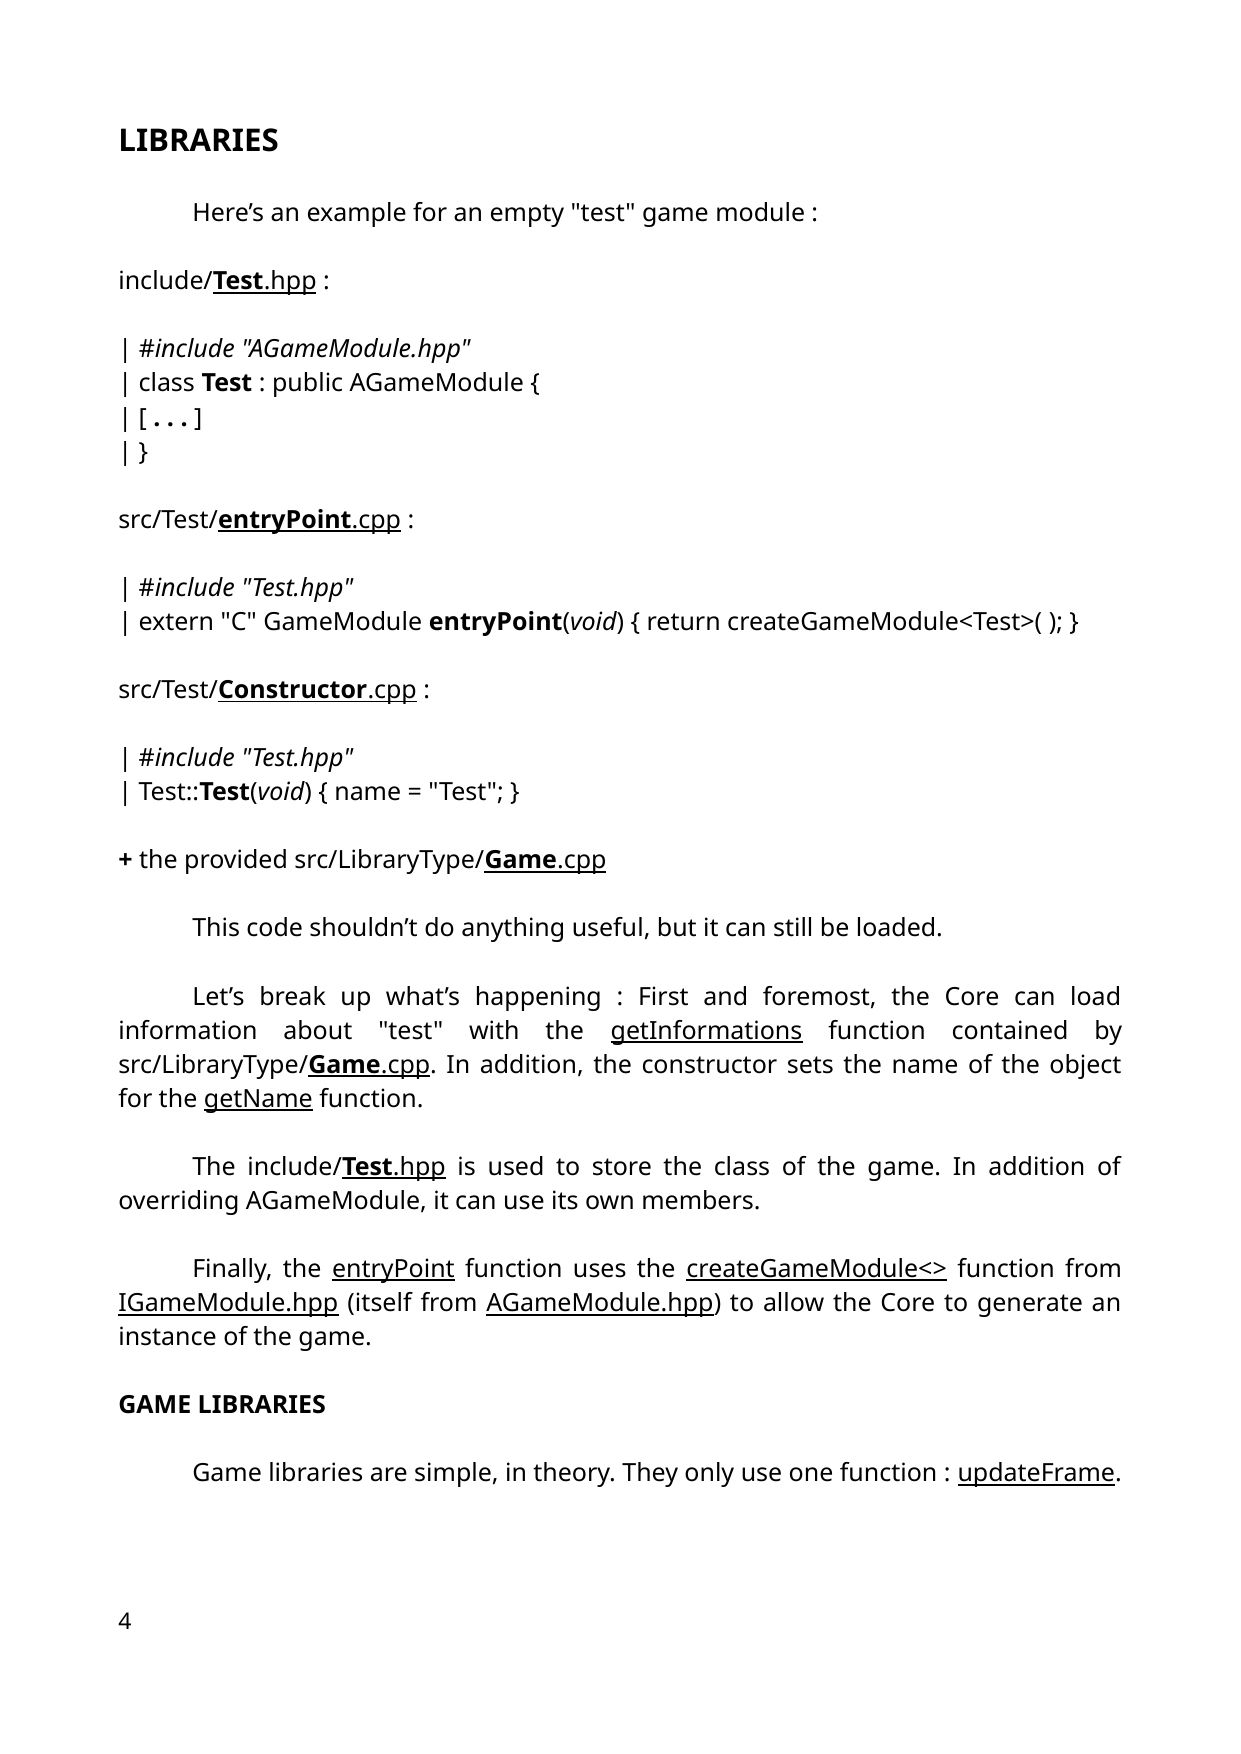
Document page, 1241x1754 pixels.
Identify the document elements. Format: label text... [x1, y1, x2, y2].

text Finally, the entryPoint function uses the createGameModule<> function from IGameModule.hpp (itself from AGameModule.hpp) to allow the Core to generate an instance of the game. [118, 1251, 1122, 1353]
text | extern "C" GameModule entryPoint(void) { return createGameModule<Test>( ); } [118, 603, 1122, 638]
text GAME LIBRARIES [118, 1387, 1122, 1421]
text + the provided src/LibraryType/Game.cpp [118, 842, 1122, 876]
text | } [118, 433, 1122, 467]
text The include/Test.hpp is used to store the class of the game. In addition of overriding AGameModule, it can use its own members. [118, 1148, 1122, 1217]
text Here’s an example for an empty "test" game module : [118, 195, 1122, 229]
text | [ . . . ] [118, 399, 1122, 433]
text | Test::Test(void) { name = "Test"; } [118, 774, 1122, 808]
text This code shouldn’t do anything useful, but it can still be loaded. [118, 910, 1122, 944]
text Let’s break up what’s happening : First and foremost, the Core can load information about "test" with the getInformations function contained by src/LibraryType/Game.cpp. In addition, the constructor sets the name of the object for the getName function. [118, 978, 1122, 1114]
text | #include "Test.hpp" [118, 740, 1122, 774]
text Game libraries are simple, in theory. They only use one function : updateFrame. [118, 1455, 1122, 1489]
text src/Test/Constructor.cpp : [118, 672, 1122, 706]
text | #include "AGameModule.hpp" [118, 331, 1122, 365]
text | class Test : public AGameModule { [118, 365, 1122, 399]
text src/Test/entryPoint.cpp : [118, 501, 1122, 535]
text | #include "Test.hpp" [118, 569, 1122, 603]
text LIBRARIES [118, 118, 1122, 161]
text include/Test.hpp : [118, 263, 1122, 297]
